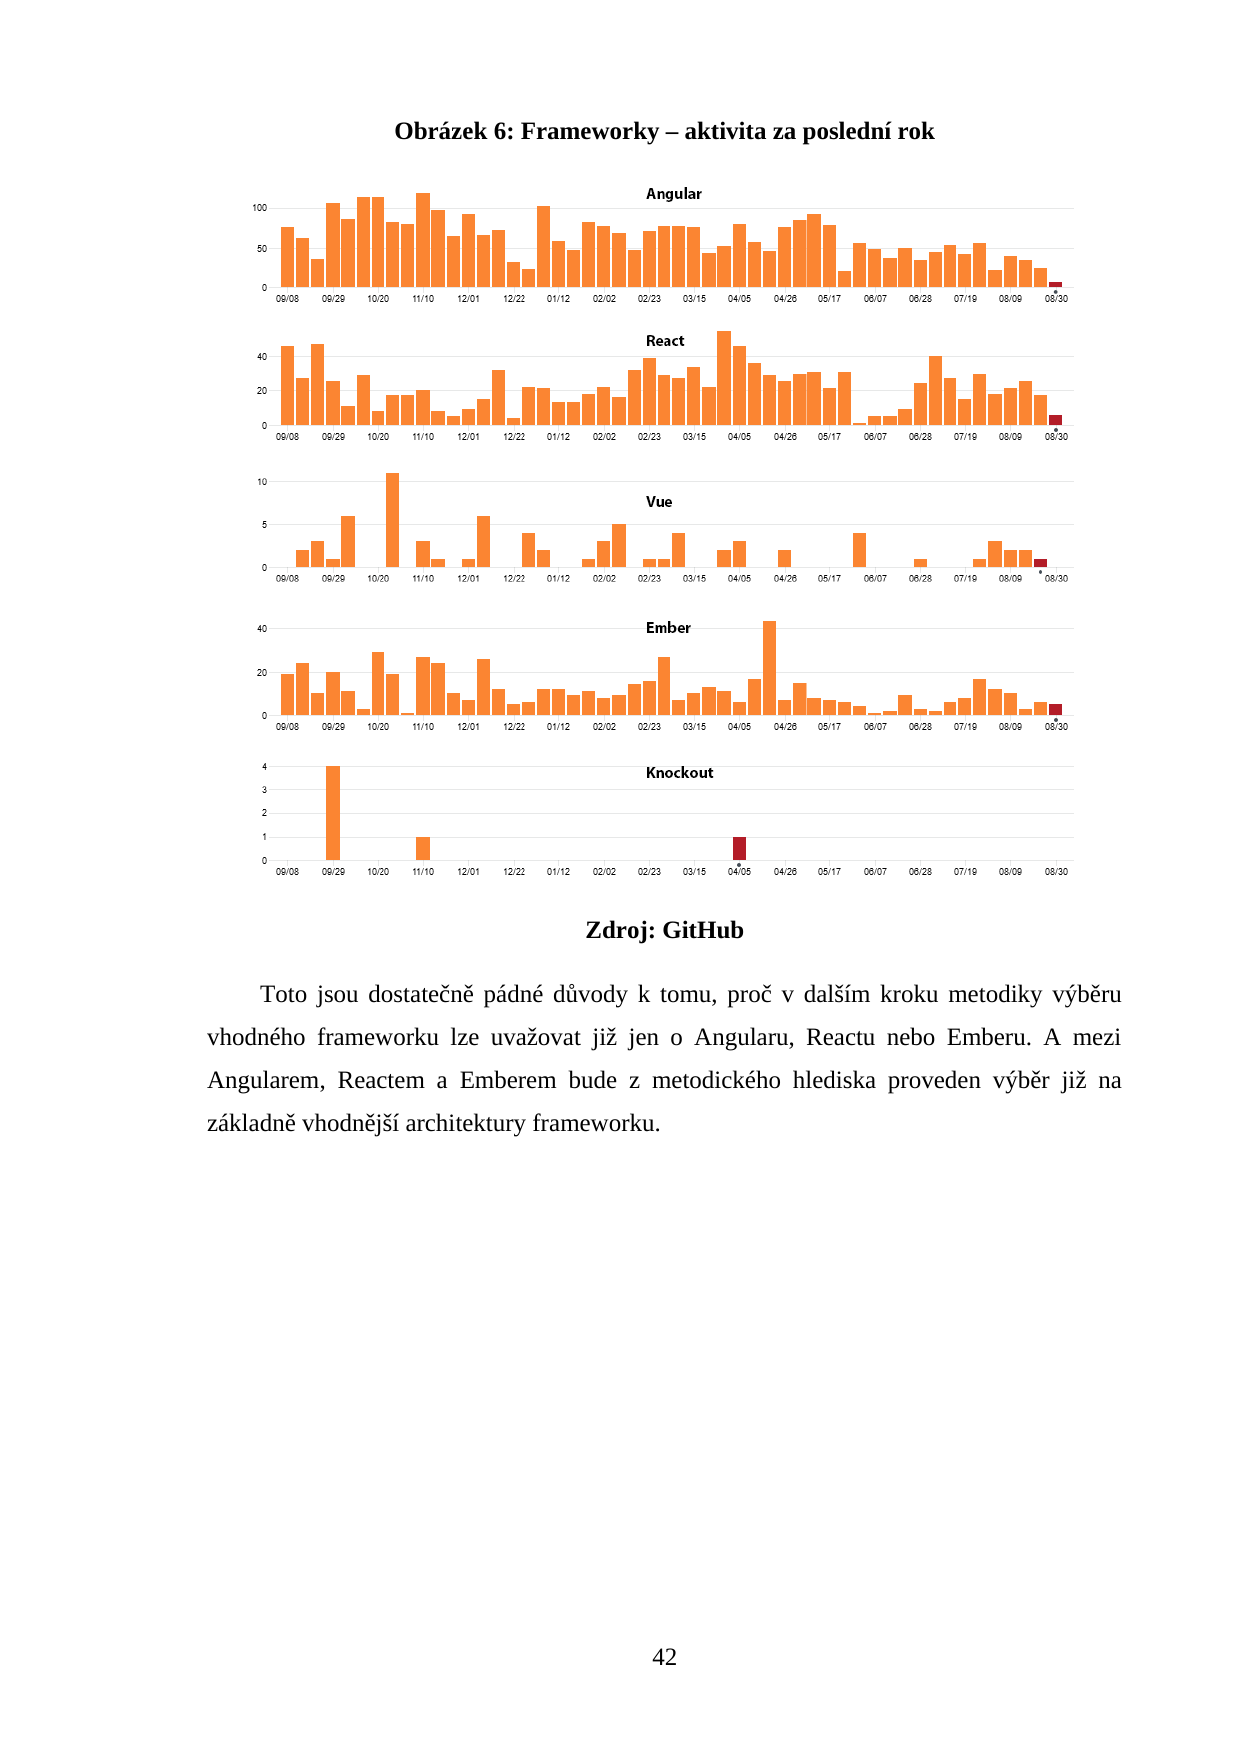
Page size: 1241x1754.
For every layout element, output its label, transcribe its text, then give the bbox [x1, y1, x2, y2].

text Toto jsou dostatečně pádné důvody k tomu, proč v dalším kroku metodiky výběru vhodného frameworku lze uvažovat již jen o Angularu, Reactu nebo Emberu. A mezi Angularem, Reactem a Emberem bude z metodického hlediska proveden výběr již na základně vhodnější architektury frameworku. [207, 979, 1122, 1137]
text Zdroj: GitHub [238, 915, 1092, 944]
text Obrázek 6: Frameworky – aktivita za poslední rok [238, 116, 1092, 145]
picture [239, 171, 1091, 889]
